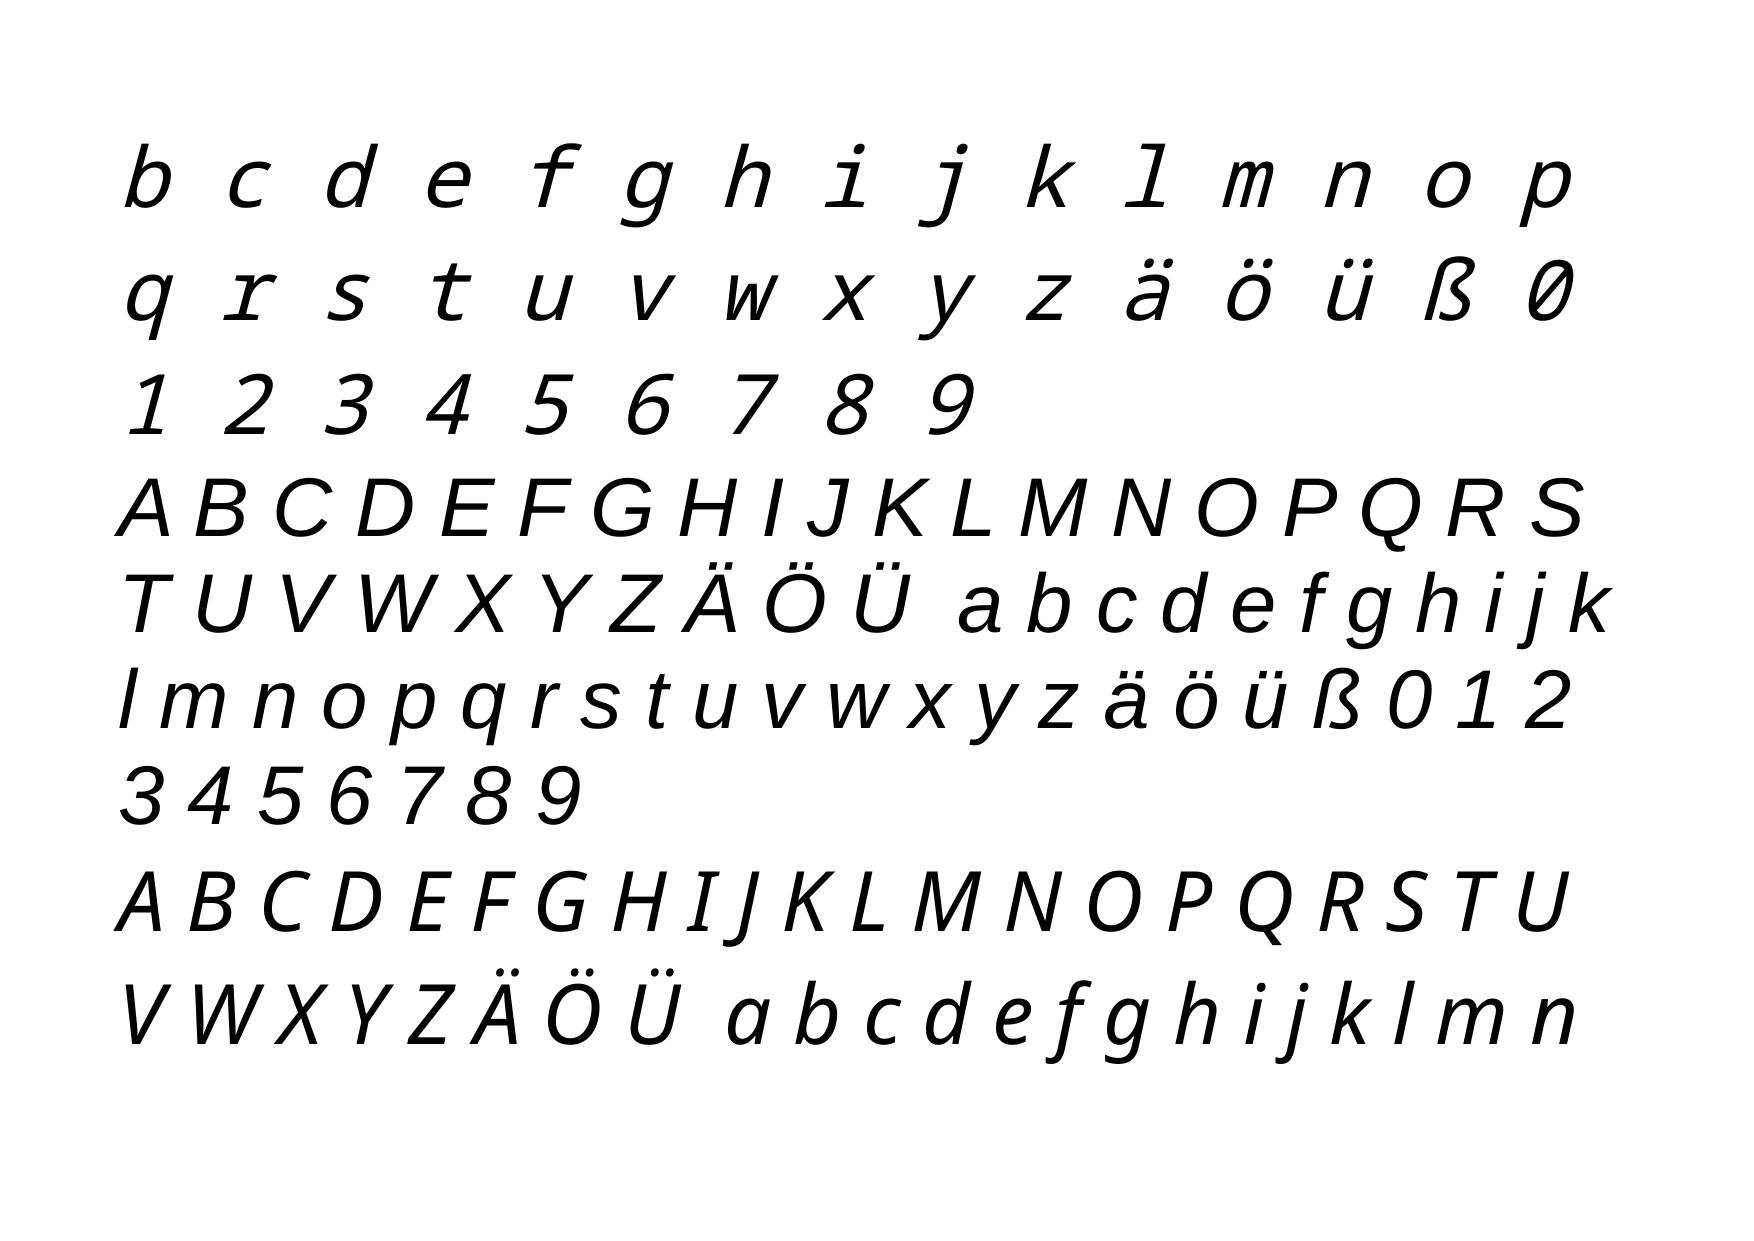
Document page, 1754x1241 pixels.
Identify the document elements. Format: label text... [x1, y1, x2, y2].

text b c d e f g h i j k l m n o p q r s t u v w x y z ä ö ü ß 0 1 2 3 4 5 6 7 8 9 [118, 118, 1635, 459]
text A B C D E F G H I J K L M N O P Q R S T U V W X Y Z Ä Ö Ü a b c d e f g h i j k l m n [118, 842, 1635, 1069]
text A B C D E F G H I J K L M N O P Q R S T U V W X Y Z Ä Ö Ü a b c d e f g h i j k l m n o p q r s t u v w x y z ä ö ü ß 0 1 2 3 4 5 6 7 8 9 [118, 459, 1635, 842]
